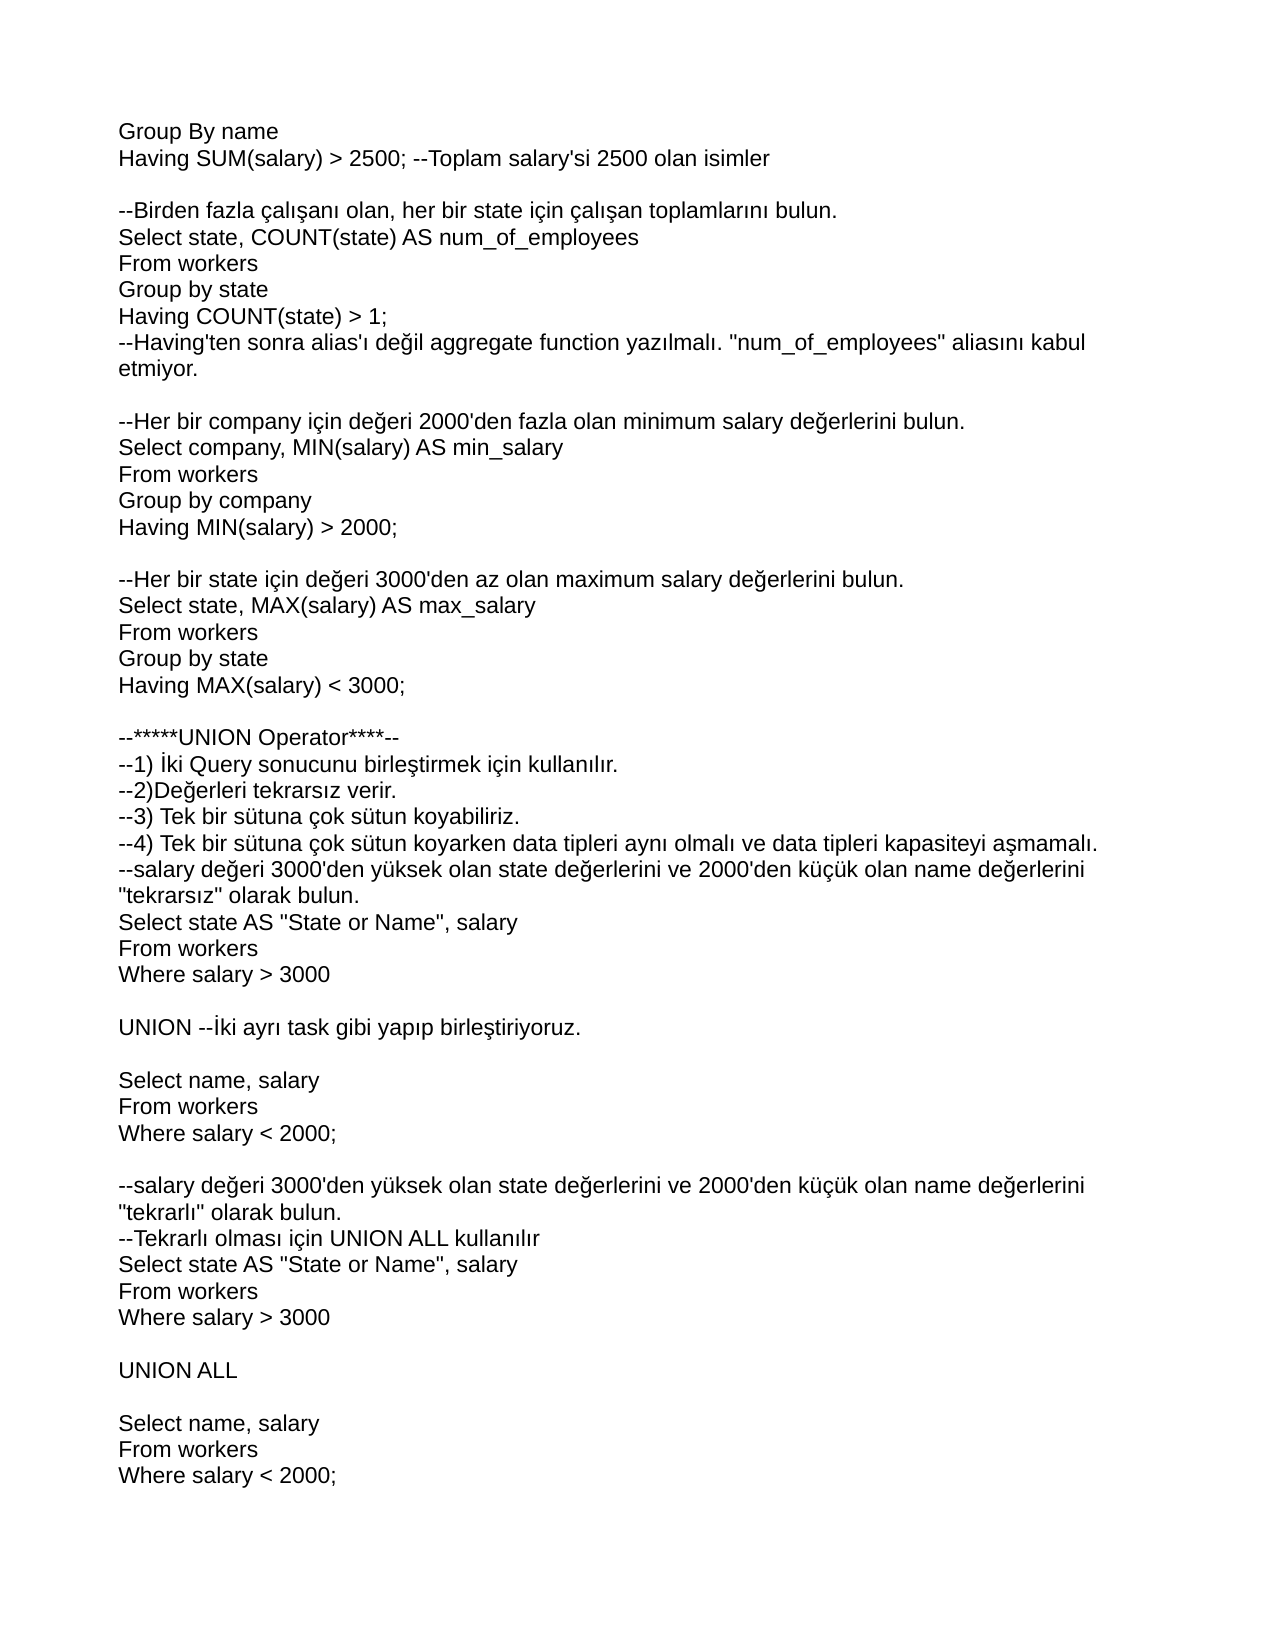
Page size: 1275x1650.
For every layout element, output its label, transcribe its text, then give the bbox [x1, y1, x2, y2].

text --Tekrarlı olması için UNION ALL kullanılır [118, 1225, 1157, 1251]
text --Her bir state için değeri 3000'den az olan maximum salary değerlerini bulun. [118, 566, 1157, 592]
text --1) İki Query sonucunu birleştirmek için kullanılır. [118, 751, 1157, 777]
text --*****UNION Operator****-- [118, 724, 1157, 751]
text Select state AS "State or Name", salary [118, 1251, 1157, 1278]
text --salary değeri 3000'den yüksek olan state değerlerini ve 2000'den küçük olan name değerlerini "tekrarsız" olarak bulun. [118, 856, 1157, 909]
text From workers [118, 1278, 1157, 1304]
text Having SUM(salary) > 2500; --Toplam salary'si 2500 olan isimler [118, 144, 1157, 171]
text Where salary < 2000; [118, 1119, 1157, 1146]
text Select state, MAX(salary) AS max_salary [118, 592, 1157, 619]
text From workers [118, 1093, 1157, 1119]
text Group By name [118, 118, 1157, 144]
text From workers [118, 935, 1157, 961]
text Group by state [118, 645, 1157, 672]
text Group by company [118, 487, 1157, 513]
text --4) Tek bir sütuna çok sütun koyarken data tipleri aynı olmalı ve data tipleri kapasiteyi aşmamalı. [118, 830, 1157, 856]
text --3) Tek bir sütuna çok sütun koyabiliriz. [118, 803, 1157, 830]
text Select company, MIN(salary) AS min_salary [118, 434, 1157, 461]
text --Having'ten sonra alias'ı değil aggregate function yazılmalı. "num_of_employees" aliasını kabul etmiyor. [118, 329, 1157, 382]
text --Birden fazla çalışanı olan, her bir state için çalışan toplamlarını bulun. [118, 197, 1157, 223]
text From workers [118, 1436, 1157, 1462]
text --salary değeri 3000'den yüksek olan state değerlerini ve 2000'den küçük olan name değerlerini "tekrarlı" olarak bulun. [118, 1172, 1157, 1225]
text Where salary > 3000 [118, 1304, 1157, 1330]
text --2)Değerleri tekrarsız verir. [118, 777, 1157, 803]
text Where salary < 2000; [118, 1462, 1157, 1488]
text Select state AS "State or Name", salary [118, 909, 1157, 935]
text Select name, salary [118, 1409, 1157, 1436]
text --Her bir company için değeri 2000'den fazla olan minimum salary değerlerini bulun. [118, 408, 1157, 434]
text UNION ALL [118, 1357, 1157, 1383]
text Having MIN(salary) > 2000; [118, 513, 1157, 540]
text From workers [118, 619, 1157, 645]
text UNION --İki ayrı task gibi yapıp birleştiriyoruz. [118, 1014, 1157, 1041]
text Group by state [118, 276, 1157, 303]
text From workers [118, 461, 1157, 487]
text From workers [118, 250, 1157, 276]
text Having COUNT(state) > 1; [118, 303, 1157, 329]
text Having MAX(salary) < 3000; [118, 672, 1157, 698]
text Select state, COUNT(state) AS num_of_employees [118, 223, 1157, 250]
text Select name, salary [118, 1067, 1157, 1093]
text Where salary > 3000 [118, 961, 1157, 988]
